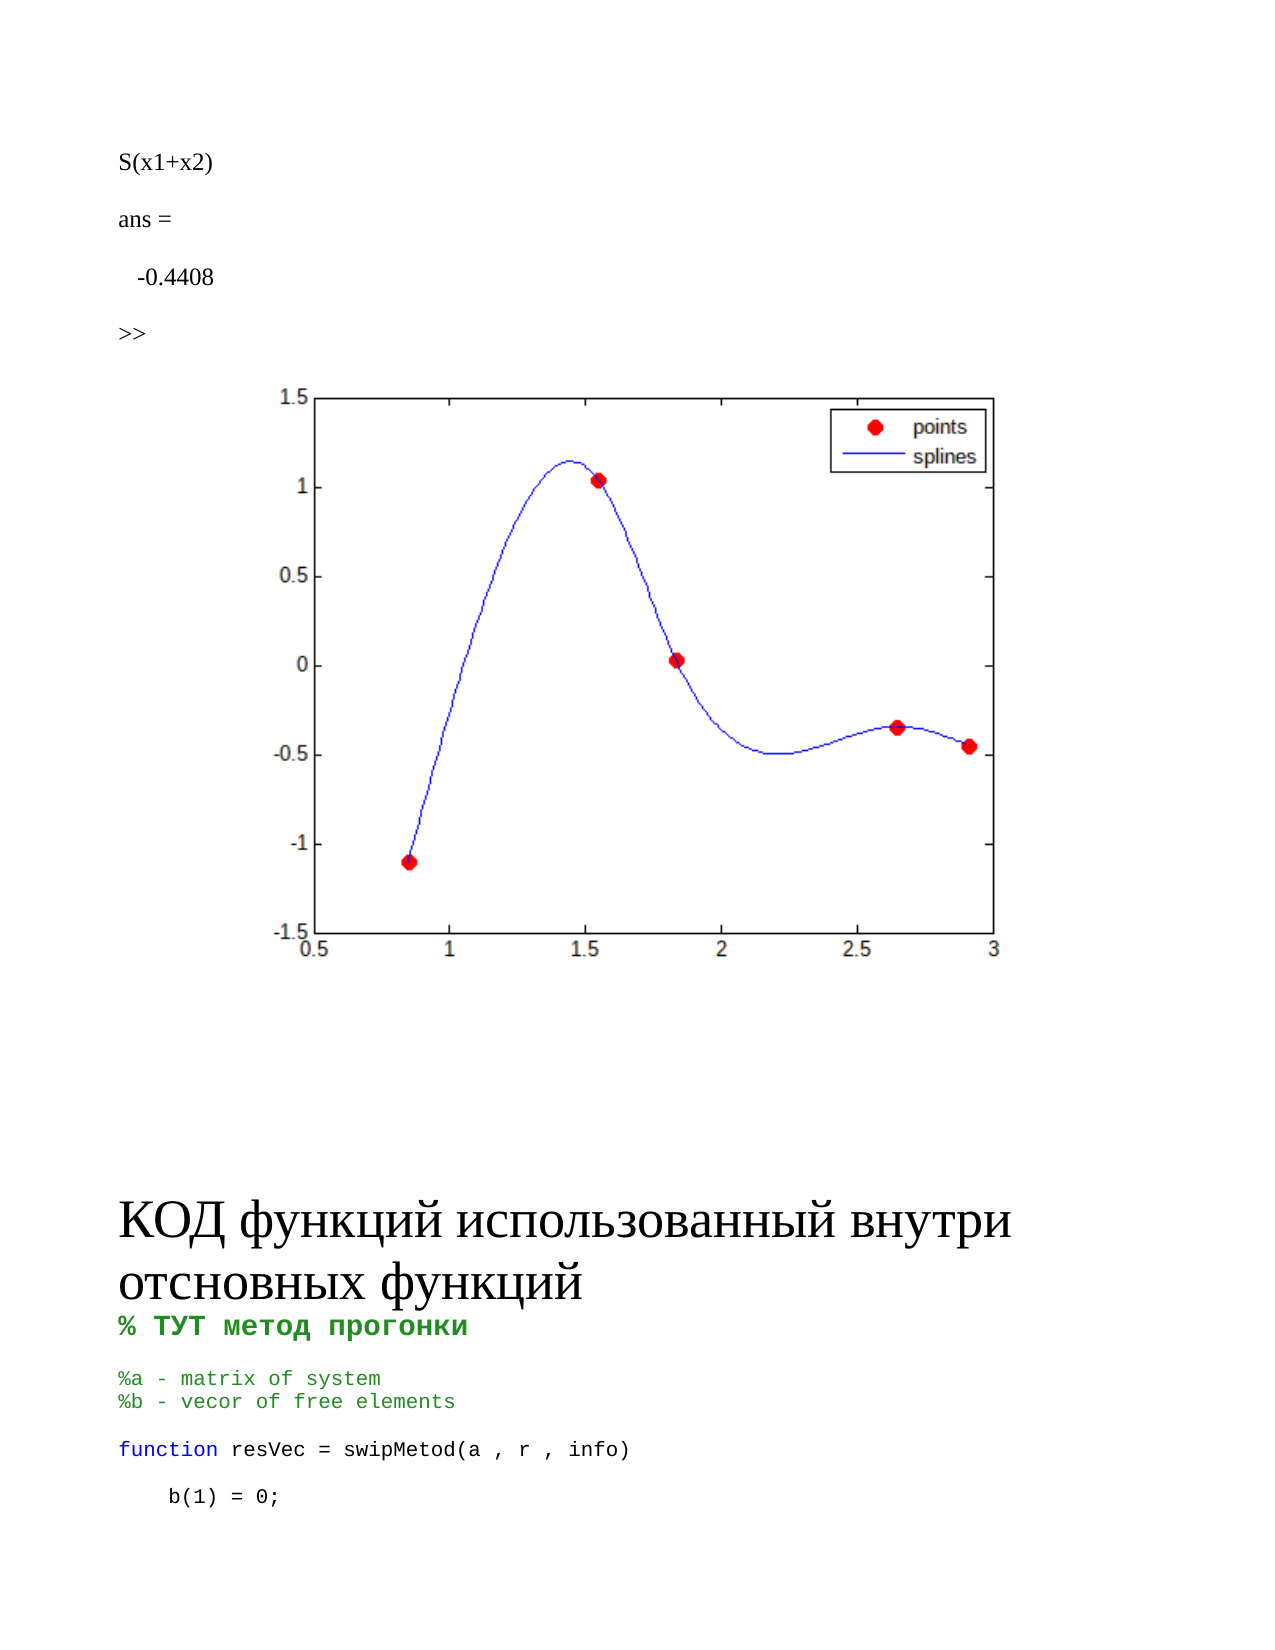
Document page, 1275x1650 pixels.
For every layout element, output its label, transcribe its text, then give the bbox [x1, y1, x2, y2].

text КОД функций использованный внутри отсновных функций [118, 1187, 1157, 1311]
text % ТУТ метод прогонки [118, 1311, 1157, 1344]
picture [200, 348, 1075, 1005]
text ans = [118, 204, 1157, 233]
text %a - matrix of system [118, 1368, 1157, 1392]
text %b - vecor of free elements [118, 1392, 1157, 1415]
text function resVec = swipMetod(a , r , info) [118, 1439, 1157, 1462]
text -0.4408 [118, 262, 1157, 291]
text S(x1+x2) [118, 147, 1157, 176]
text b(1) = 0; [118, 1486, 1157, 1510]
text >> [118, 319, 1157, 348]
